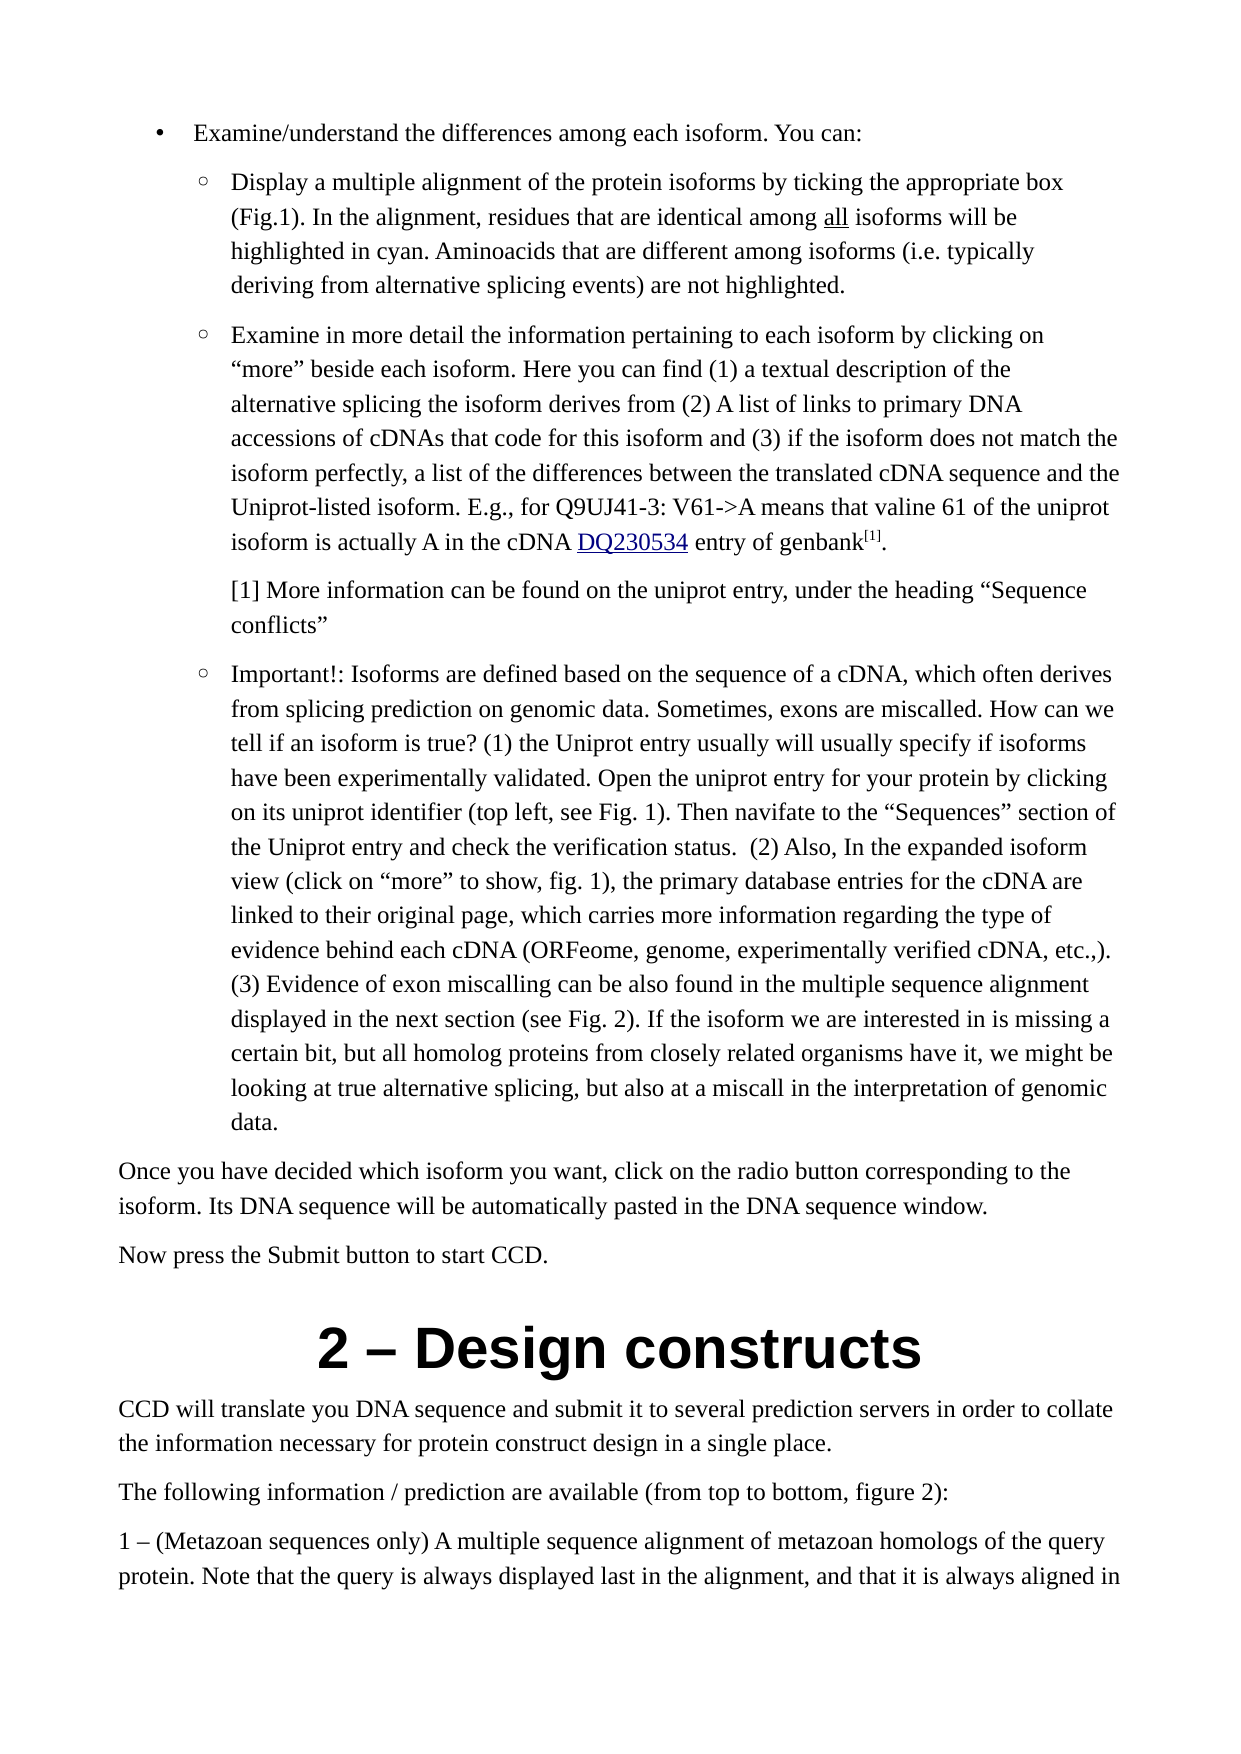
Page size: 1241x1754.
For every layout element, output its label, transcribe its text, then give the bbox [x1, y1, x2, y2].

text The following information / prediction are available (from top to bottom, figure 2): [118, 1477, 1122, 1506]
list [1] More information can be found on the uniprot entry, under the heading “Sequence conflicts” [193, 576, 1122, 639]
list Examine in more detail the information pertaining to each isoform by clicking on “more” beside each isoform. Here you can find (1) a textual description of the alternative splicing the isoform derives from (2) A list of links to primary DNA accessions of cDNAs that code for this isoform and (3) if the isoform does not match the isoform perfectly, a list of the differences between the translated cDNA sequence and the Uniprot-listed isoform. E.g., for Q9UJ41-3: V61->A means that valine 61 of the uniprot isoform is actually A in the cDNA DQ230534 entry of genbank[1]. [193, 320, 1122, 555]
list Examine/understand the differences among each isoform. You can: [156, 118, 1122, 147]
text Once you have decided which isoform you want, click on the radio button corresponding to the isoform. Its DNA sequence will be automatically pasted in the DNA sequence window. [118, 1156, 1122, 1220]
list Important!: Isoforms are defined based on the sequence of a cDNA, which often derives from splicing prediction on genomic data. Sometimes, exons are miscalled. How can we tell if an isoform is true? (1) the Uniprot entry usually will usually specify if isoforms have been experimentally validated. Open the uniprot entry for your protein by clicking on its uniprot identifier (top left, see Fig. 1). Then navifate to the “Sequences” section of the Uniprot entry and check the verification status. (2) Also, In the expanded isoform view (click on “more” to show, fig. 1), the primary database entries for the cDNA are linked to their original page, which carries more information regarding the type of evidence behind each cDNA (ORFeome, genome, experimentally verified cDNA, etc.,). (3) Evidence of exon miscalling can be also found in the multiple sequence alignment displayed in the next section (see Fig. 2). If the isoform we are interested in is missing a certain bit, but all homolog proteins from closely related organisms have it, we might be looking at true alternative splicing, but also at a miscall in the interpretation of genomic data. [193, 659, 1122, 1136]
title 2 – Design constructs [118, 1314, 1122, 1381]
text CCD will translate you DNA sequence and submit it to several prediction servers in order to collate the information necessary for protein construct design in a single place. [118, 1394, 1122, 1457]
text Now press the Submit button to start CCD. [118, 1240, 1122, 1269]
text 1 – (Metazoan sequences only) A multiple sequence alignment of metazoan homologs of the query protein. Note that the query is always displayed last in the alignment, and that it is always aligned in [118, 1526, 1122, 1589]
list Display a multiple alignment of the protein isoforms by ticking the appropriate box (Fig.1). In the alignment, residues that are identical among all isoforms will be highlighted in cyan. Aminoacids that are different among isoforms (i.e. typically deriving from alternative splicing events) are not highlighted. [193, 167, 1122, 299]
